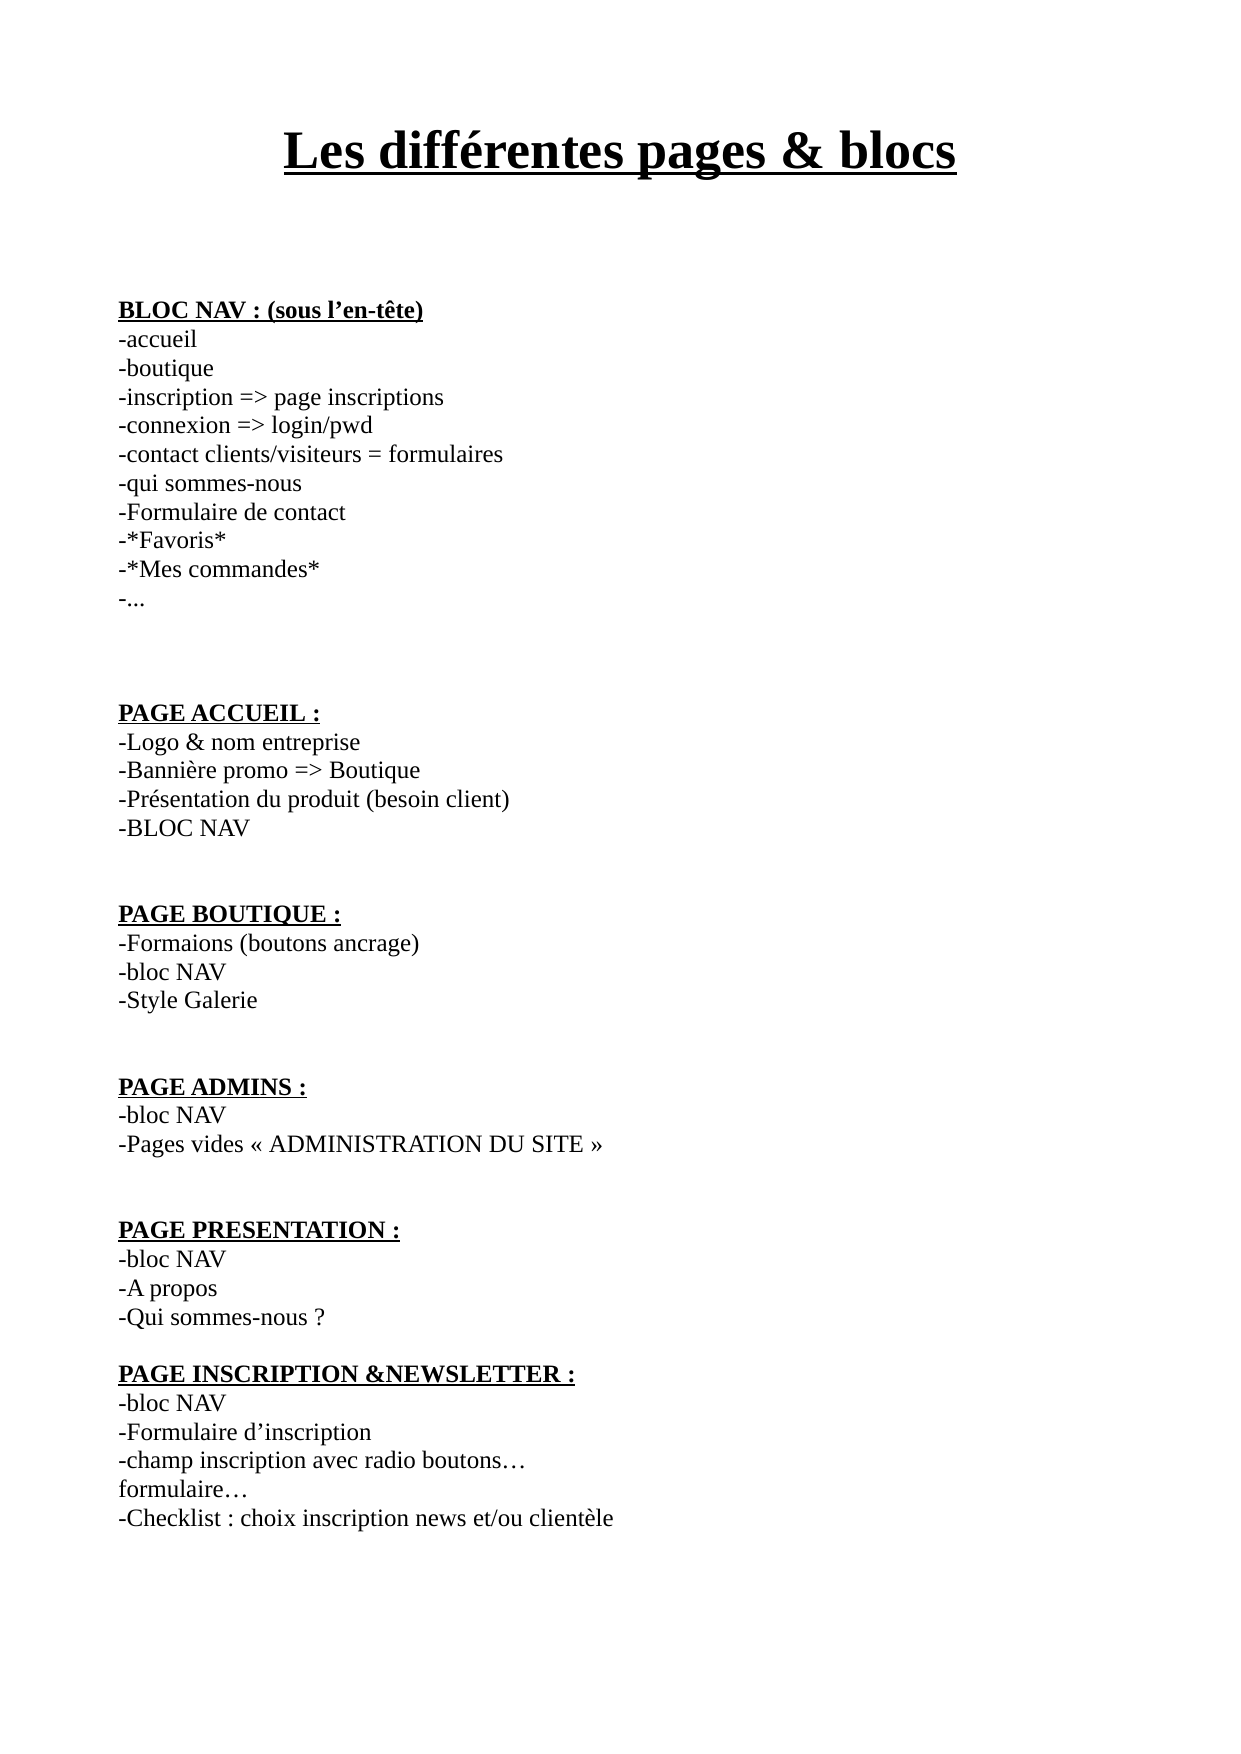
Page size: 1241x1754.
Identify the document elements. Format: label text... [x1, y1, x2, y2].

text -*Mes commandes* [118, 554, 1122, 583]
text PAGE INSCRIPTION &NEWSLETTER : [118, 1359, 1122, 1388]
text PAGE ACCUEIL : [118, 698, 1122, 727]
text PAGE ADMINS : [118, 1072, 1122, 1100]
text -Formaions (boutons ancrage) [118, 928, 1122, 957]
text formulaire… [118, 1474, 1122, 1503]
text -champ inscription avec radio boutons… [118, 1445, 1122, 1474]
text -A propos [118, 1273, 1122, 1302]
text -*Favoris* [118, 525, 1122, 554]
text PAGE PRESENTATION : [118, 1215, 1122, 1244]
text PAGE BOUTIQUE : [118, 899, 1122, 928]
text -bloc NAV [118, 957, 1122, 985]
text -inscription => page inscriptions [118, 382, 1122, 410]
text -Bannière promo => Boutique [118, 755, 1122, 784]
text -Qui sommes-nous ? [118, 1302, 1122, 1330]
text -Checklist : choix inscription news et/ou clientèle [118, 1503, 1122, 1532]
text -boutique [118, 353, 1122, 382]
text -Présentation du produit (besoin client) [118, 784, 1122, 813]
text -connexion => login/pwd [118, 410, 1122, 439]
text -Formulaire d’inscription [118, 1417, 1122, 1445]
text BLOC NAV : (sous l’en-tête) [118, 295, 1122, 324]
text -bloc NAV [118, 1388, 1122, 1417]
text -... [118, 583, 1122, 612]
text -accueil [118, 324, 1122, 353]
text -bloc NAV [118, 1100, 1122, 1129]
text -qui sommes-nous [118, 468, 1122, 497]
text -BLOC NAV [118, 813, 1122, 842]
text -contact clients/visiteurs = formulaires [118, 439, 1122, 468]
text -Style Galerie [118, 985, 1122, 1014]
text -Logo & nom entreprise [118, 727, 1122, 755]
text Les différentes pages & blocs [118, 118, 1122, 180]
text -Formulaire de contact [118, 497, 1122, 525]
text -Pages vides « ADMINISTRATION DU SITE » [118, 1129, 1122, 1158]
text -bloc NAV [118, 1244, 1122, 1273]
